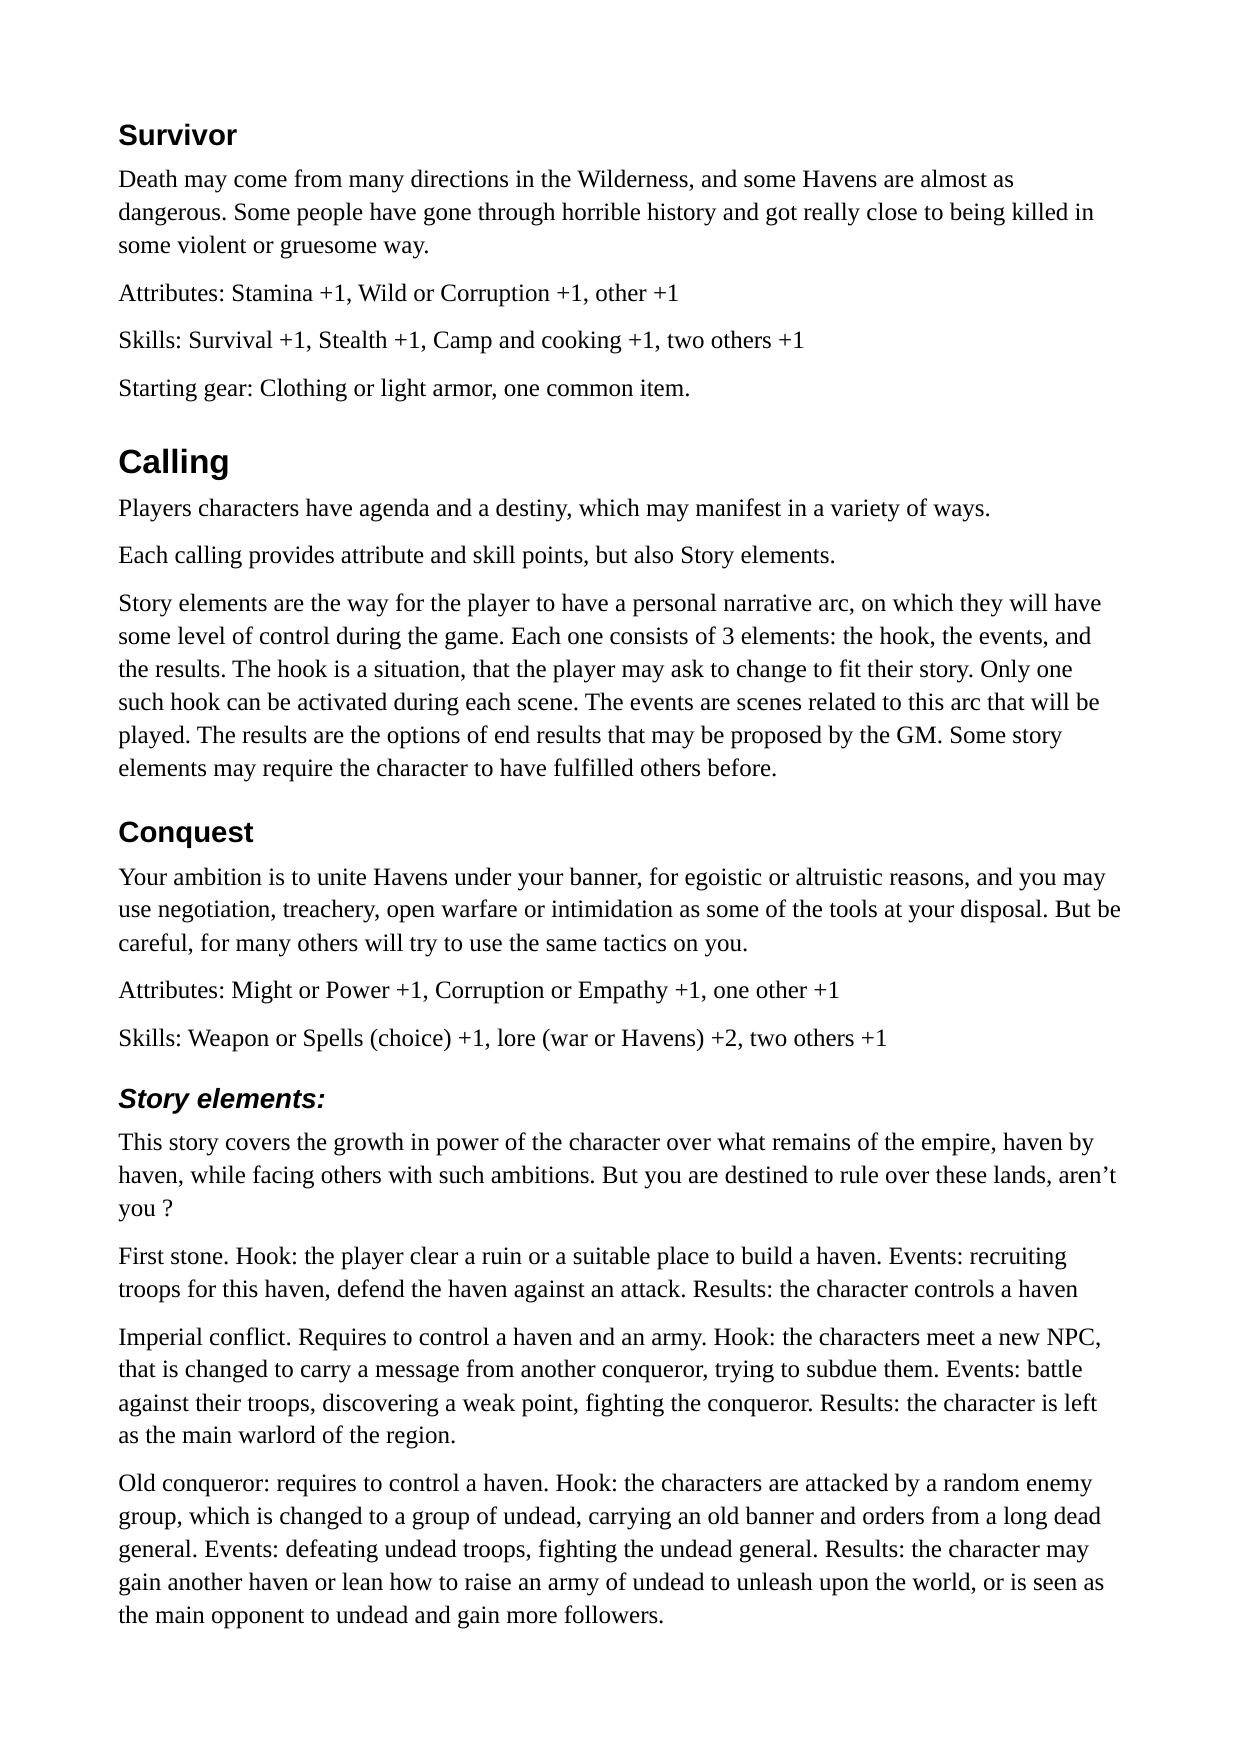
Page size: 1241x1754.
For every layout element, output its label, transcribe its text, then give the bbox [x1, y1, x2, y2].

text Death may come from many directions in the Wilderness, and some Havens are almost as dangerous. Some people have gone through horrible history and got really close to being killed in some violent or gruesome way. [118, 164, 1122, 259]
subtitle Survivor [118, 118, 1122, 152]
text Starting gear: Clothing or light armor, one common item. [118, 373, 1122, 402]
text This story covers the growth in power of the character over what remains of the empire, haven by haven, while facing others with such ambitions. But you are destined to rule over these lands, aren’t you ? [118, 1127, 1122, 1222]
subtitle Story elements: [118, 1083, 1122, 1115]
subtitle Calling [118, 442, 1122, 480]
text Skills: Survival +1, Stealth +1, Camp and cooking +1, two others +1 [118, 326, 1122, 354]
text Players characters have agenda and a destiny, which may manifest in a variety of ways. [118, 493, 1122, 522]
text Skills: Weapon or Spells (choice) +1, lore (war or Havens) +2, two others +1 [118, 1023, 1122, 1052]
text Attributes: Might or Power +1, Corruption or Empathy +1, one other +1 [118, 975, 1122, 1004]
text Attributes: Stamina +1, Wild or Corruption +1, other +1 [118, 278, 1122, 307]
text Imperial conflict. Requires to control a haven and an army. Hook: the characters meet a new NPC, that is changed to carry a message from another conqueror, trying to subdue them. Events: battle against their troops, discovering a weak point, fighting the conqueror. Results: the character is left as the main warlord of the region. [118, 1322, 1122, 1449]
text Your ambition is to unite Havens under your banner, for egoistic or altruistic reasons, and you may use negotiation, treachery, open warfare or intimidation as some of the tools at your disposal. But be careful, for many others will try to use the same tactics on you. [118, 862, 1122, 956]
subtitle Conquest [118, 815, 1122, 849]
text First stone. Hook: the player clear a ruin or a suitable place to build a haven. Events: recruiting troops for this haven, defend the haven against an attack. Results: the character controls a haven [118, 1241, 1122, 1303]
text Story elements are the way for the player to have a personal narrative arc, on which they will have some level of control during the game. Each one consists of 3 elements: the hook, the events, and the results. The hook is a situation, that the player may ask to change to fit their story. Only one such hook can be activated during each scene. The events are scenes related to this arc that will be played. The results are the options of end results that may be proposed by the GM. Some story elements may require the character to have fulfilled others before. [118, 588, 1122, 782]
text Old conqueror: requires to control a haven. Hook: the characters are attacked by a random enemy group, which is changed to a group of undead, carrying an old banner and orders from a long dead general. Events: defeating undead troops, fighting the undead general. Results: the character may gain another haven or lean how to raise an army of undead to unleash upon the world, or is seen as the main opponent to undead and gain more followers. [118, 1468, 1122, 1629]
text Each calling provides attribute and skill points, but also Story elements. [118, 540, 1122, 569]
